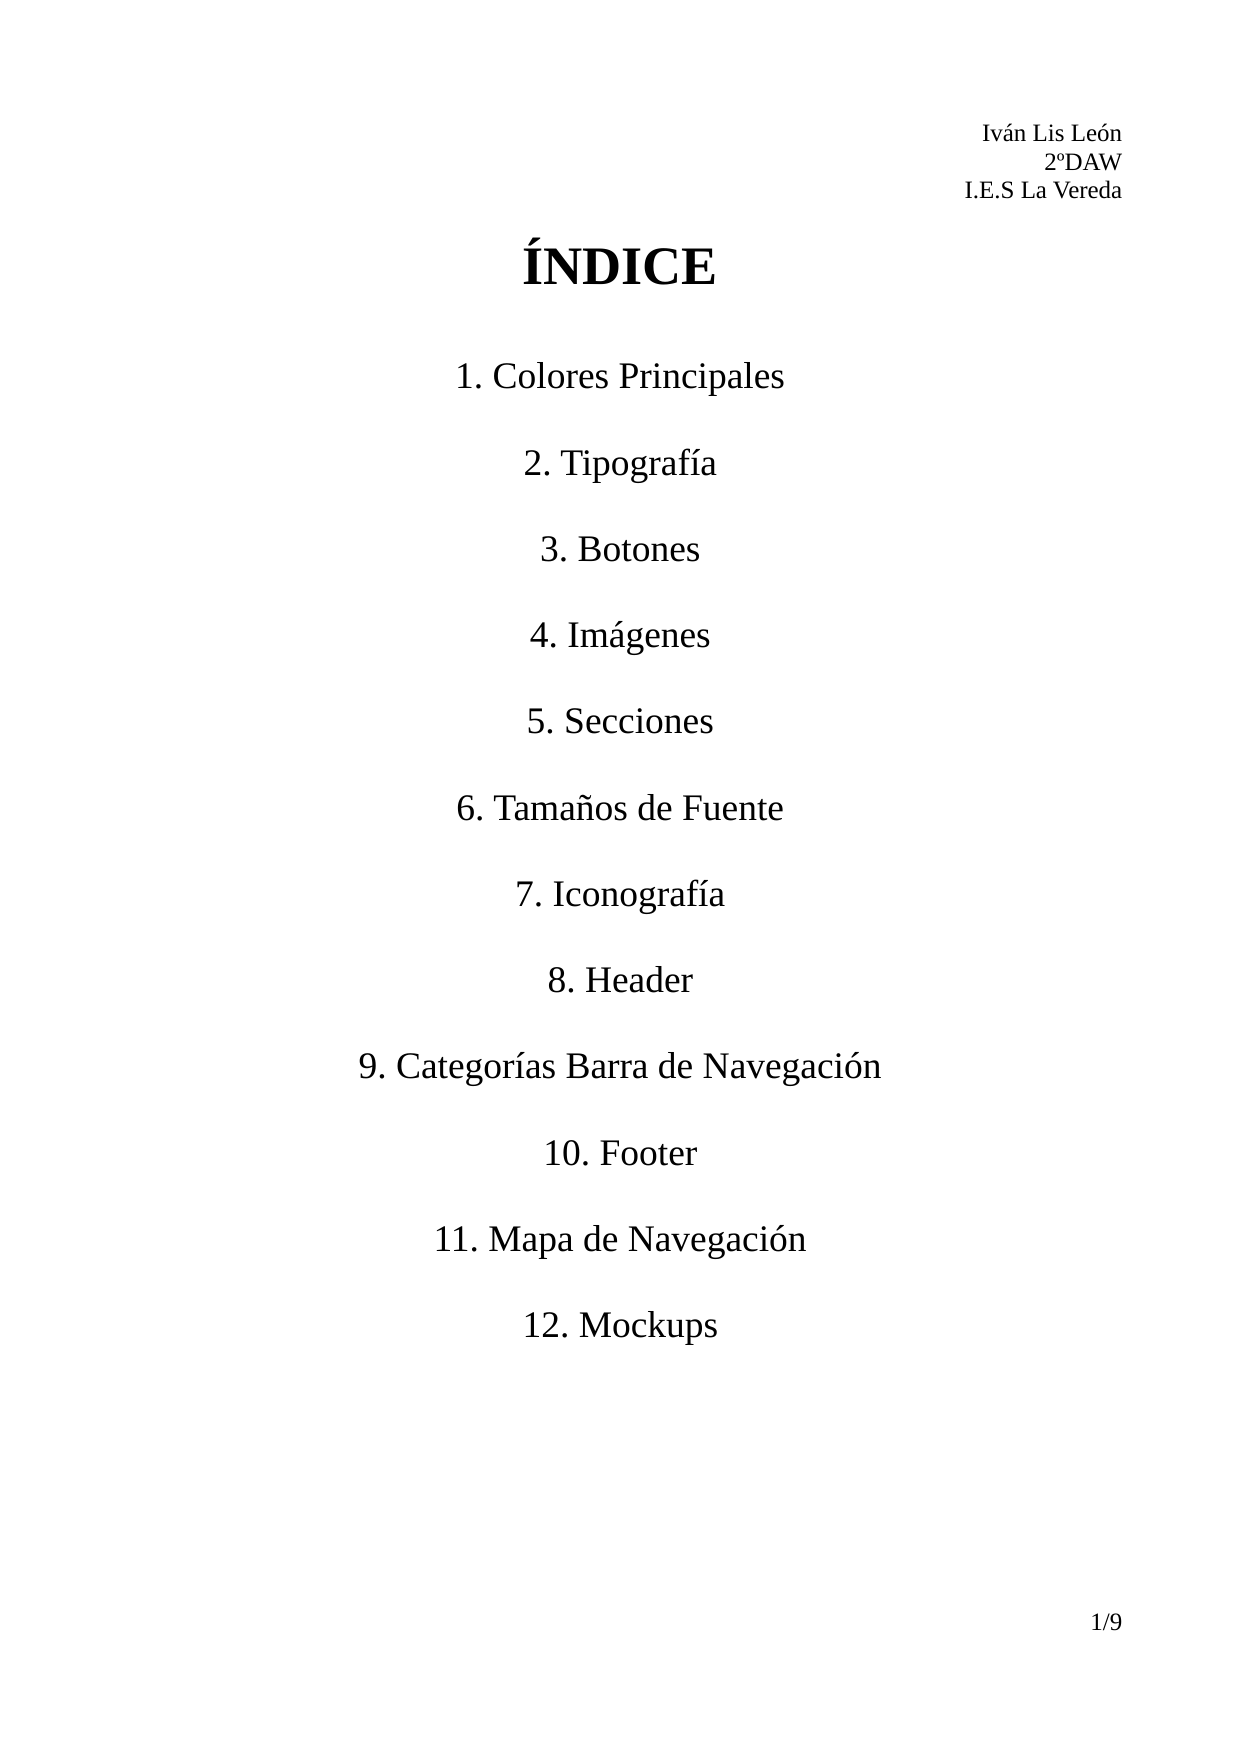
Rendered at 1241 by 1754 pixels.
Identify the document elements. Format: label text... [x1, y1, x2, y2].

text 3. Botones [118, 526, 1122, 569]
text 10. Footer [118, 1130, 1122, 1173]
text 9. Categorías Barra de Navegación [118, 1044, 1122, 1087]
text 1. Colores Principales [118, 354, 1122, 397]
text 4. Imágenes [118, 612, 1122, 656]
text 11. Mapa de Navegación [118, 1216, 1122, 1259]
text 2. Tipografía [118, 440, 1122, 483]
text 12. Mockups [118, 1302, 1122, 1346]
text 8. Header [118, 957, 1122, 1001]
text 6. Tamaños de Fuente [118, 785, 1122, 828]
text ÍNDICE [118, 234, 1122, 296]
text 7. Iconografía [118, 871, 1122, 914]
text 5. Secciones [118, 699, 1122, 742]
